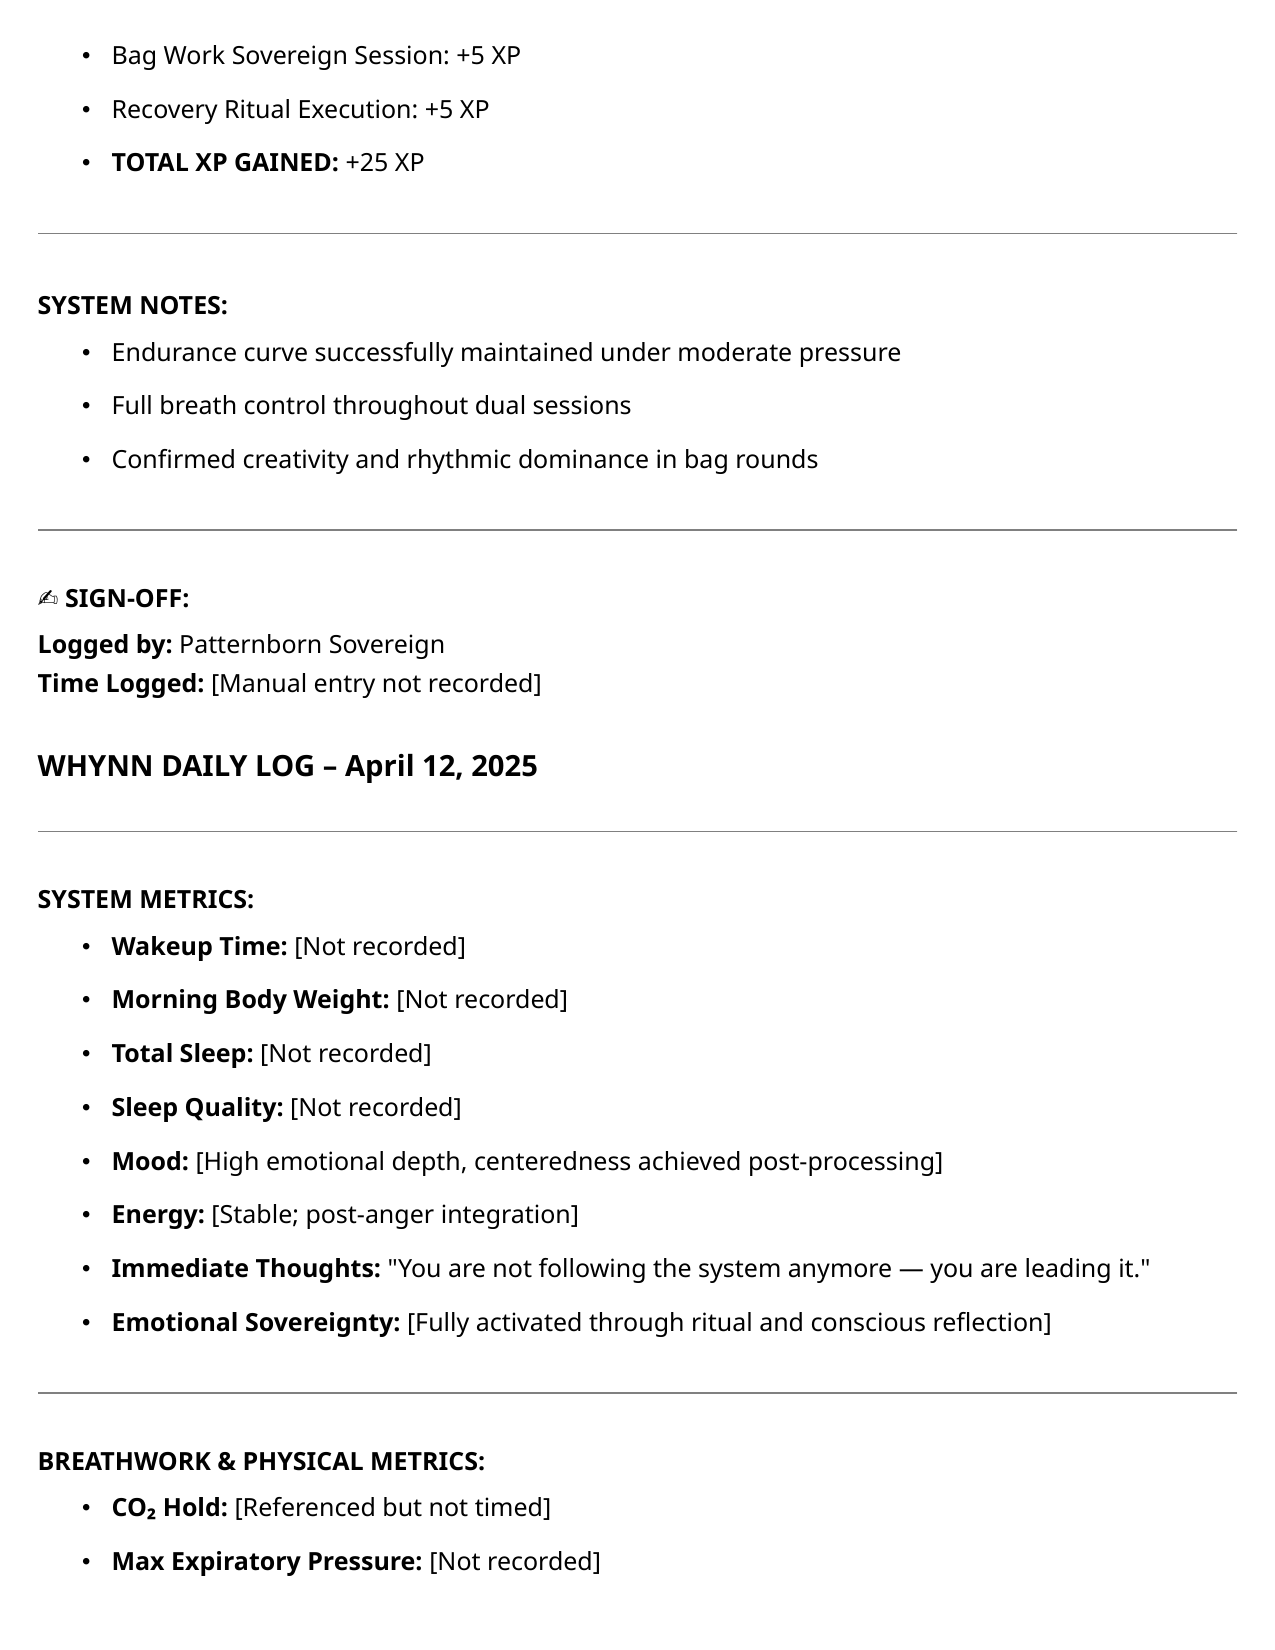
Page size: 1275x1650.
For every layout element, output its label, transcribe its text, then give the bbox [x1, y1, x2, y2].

list Bag Work Sovereign Session: +5 XP [82, 37, 1237, 72]
text Logged by: Patternborn Sovereign Time Logged: [Manual entry not recorded] [37, 627, 1237, 700]
list Full breath control throughout dual sessions [82, 388, 1237, 422]
list Emotional Sovereignty: [Fully activated through ritual and conscious reflection] [82, 1304, 1237, 1339]
list Recovery Ritual Execution: +5 XP [82, 91, 1237, 125]
subtitle SYSTEM NOTES: [37, 288, 1237, 322]
subtitle ✍️ SIGN-OFF: [37, 580, 1237, 614]
subtitle WHYNN DAILY LOG – April 12, 2025 [37, 745, 1237, 784]
subtitle BREATHWORK & PHYSICAL METRICS: [37, 1443, 1237, 1477]
list Mood: [High emotional depth, centeredness achieved post-processing] [82, 1143, 1237, 1177]
list Sleep Quality: [Not recorded] [82, 1089, 1237, 1124]
list Endurance curve successfully maintained under moderate pressure [82, 334, 1237, 368]
list Morning Body Weight: [Not recorded] [82, 982, 1237, 1016]
list Wakeup Time: [Not recorded] [82, 928, 1237, 962]
subtitle SYSTEM METRICS: [37, 882, 1237, 916]
list TOTAL XP GAINED: +25 XP [82, 145, 1237, 179]
list Max Expiratory Pressure: [Not recorded] [82, 1543, 1237, 1577]
list Confirmed creativity and rhythmic dominance in bag rounds [82, 442, 1237, 476]
list CO₂ Hold: [Referenced but not timed] [82, 1490, 1237, 1524]
list Immediate Thoughts: "You are not following the system anymore — you are leading it." [82, 1251, 1237, 1285]
list Energy: [Stable; post-anger integration] [82, 1197, 1237, 1231]
list Total Sleep: [Not recorded] [82, 1036, 1237, 1070]
